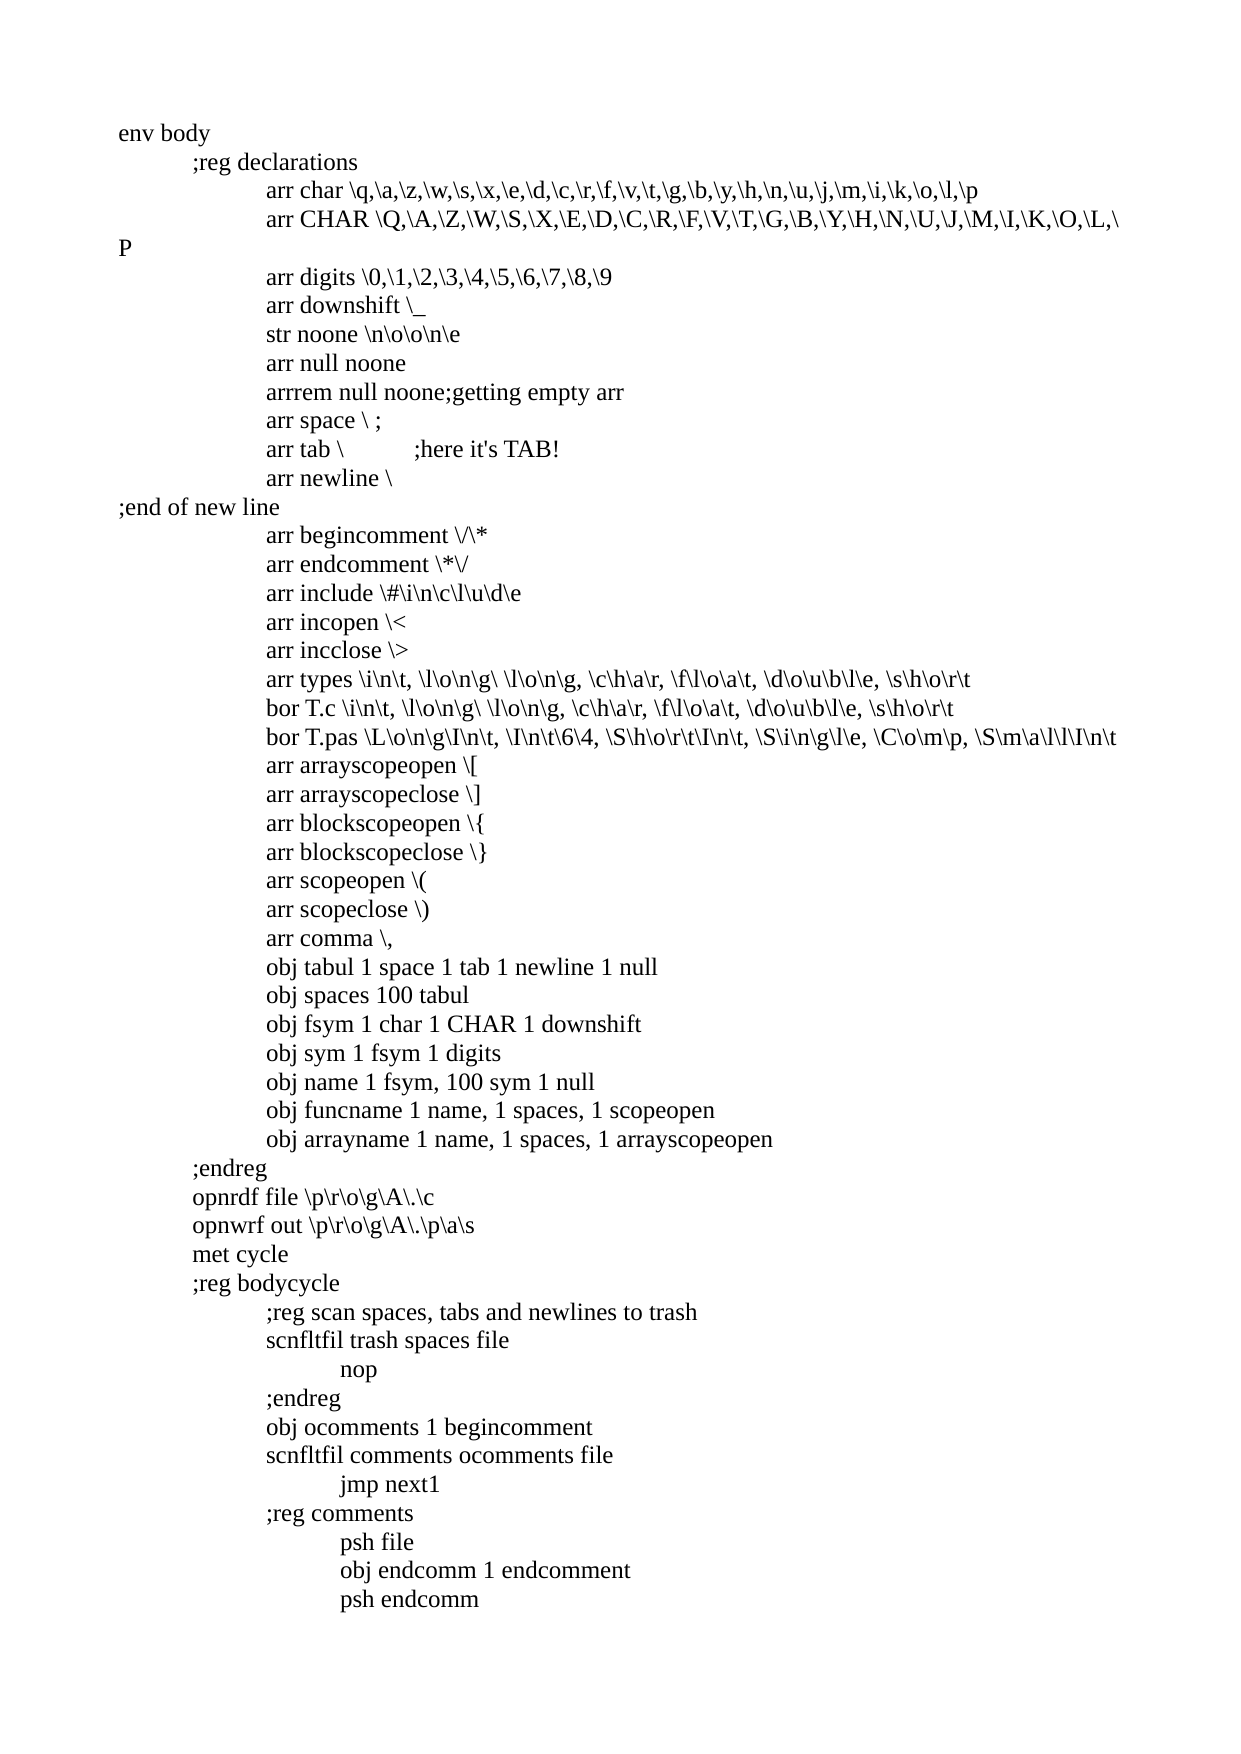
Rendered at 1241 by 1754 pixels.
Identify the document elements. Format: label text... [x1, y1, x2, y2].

text arr newline \ [118, 463, 1122, 492]
text arr incclose \> [118, 636, 1122, 664]
text ;reg declarations [118, 147, 1122, 176]
text arr scopeclose \) [118, 894, 1122, 923]
text bor T.c \i\n\t, \l\o\n\g\ \l\o\n\g, \c\h\a\r, \f\l\o\a\t, \d\o\u\b\l\e, \s\h\o\r\t [118, 693, 1122, 722]
text psh endcomm [118, 1584, 1122, 1613]
text bor T.pas \L\o\n\g\I\n\t, \I\n\t\6\4, \S\h\o\r\t\I\n\t, \S\i\n\g\l\e, \C\o\m\p, \S\m\a\l\l\I\n\t [118, 722, 1122, 751]
text ;end of new line [118, 492, 1122, 521]
text psh file [118, 1527, 1122, 1556]
text env body [118, 118, 1122, 147]
text obj spaces 100 tabul [118, 981, 1122, 1009]
text arr downshift \_ [118, 291, 1122, 319]
text met cycle [118, 1239, 1122, 1268]
text arr arrayscopeopen \[ [118, 751, 1122, 779]
text arrrem null noone;getting empty arr [118, 377, 1122, 406]
text arr arrayscopeclose \] [118, 779, 1122, 808]
text nop [118, 1354, 1122, 1383]
text ;reg bodycycle [118, 1268, 1122, 1297]
text arr CHAR \Q,\A,\Z,\W,\S,\X,\E,\D,\C,\R,\F,\V,\T,\G,\B,\Y,\H,\N,\U,\J,\M,\I,\K,\O,\L,\P [118, 204, 1122, 262]
text obj sym 1 fsym 1 digits [118, 1038, 1122, 1067]
text obj ocomments 1 begincomment [118, 1412, 1122, 1441]
text obj fsym 1 char 1 CHAR 1 downshift [118, 1009, 1122, 1038]
text arr comma \, [118, 923, 1122, 952]
text arr scopeopen \( [118, 866, 1122, 894]
text arr blockscopeopen \{ [118, 808, 1122, 837]
text obj name 1 fsym, 100 sym 1 null [118, 1067, 1122, 1096]
text arr space \ ; [118, 406, 1122, 434]
text obj funcname 1 name, 1 spaces, 1 scopeopen [118, 1096, 1122, 1124]
text obj tabul 1 space 1 tab 1 newline 1 null [118, 952, 1122, 981]
text ;endreg [118, 1153, 1122, 1182]
text obj endcomm 1 endcomment [118, 1556, 1122, 1584]
text arr null noone [118, 348, 1122, 377]
text opnwrf out \p\r\o\g\A\.\p\a\s [118, 1211, 1122, 1239]
text arr incopen \< [118, 607, 1122, 636]
text ;reg comments [118, 1498, 1122, 1527]
text scnfltfil trash spaces file [118, 1326, 1122, 1354]
text arr include \#\i\n\c\l\u\d\e [118, 578, 1122, 607]
text arr tab \ ;here it's TAB! [118, 434, 1122, 463]
text ;endreg [118, 1383, 1122, 1412]
text arr blockscopeclose \} [118, 837, 1122, 866]
text arr char \q,\a,\z,\w,\s,\x,\e,\d,\c,\r,\f,\v,\t,\g,\b,\y,\h,\n,\u,\j,\m,\i,\k,\o,\l,\p [118, 176, 1122, 204]
text arr digits \0,\1,\2,\3,\4,\5,\6,\7,\8,\9 [118, 262, 1122, 291]
text ;reg scan spaces, tabs and newlines to trash [118, 1297, 1122, 1326]
text obj arrayname 1 name, 1 spaces, 1 arrayscopeopen [118, 1124, 1122, 1153]
text jmp next1 [118, 1469, 1122, 1498]
text str noone \n\o\o\n\e [118, 319, 1122, 348]
text arr begincomment \/\* [118, 521, 1122, 549]
text arr endcomment \*\/ [118, 549, 1122, 578]
text scnfltfil comments ocomments file [118, 1441, 1122, 1469]
text arr types \i\n\t, \l\o\n\g\ \l\o\n\g, \c\h\a\r, \f\l\o\a\t, \d\o\u\b\l\e, \s\h\o\r\t [118, 664, 1122, 693]
text opnrdf file \p\r\o\g\A\.\c [118, 1182, 1122, 1211]
